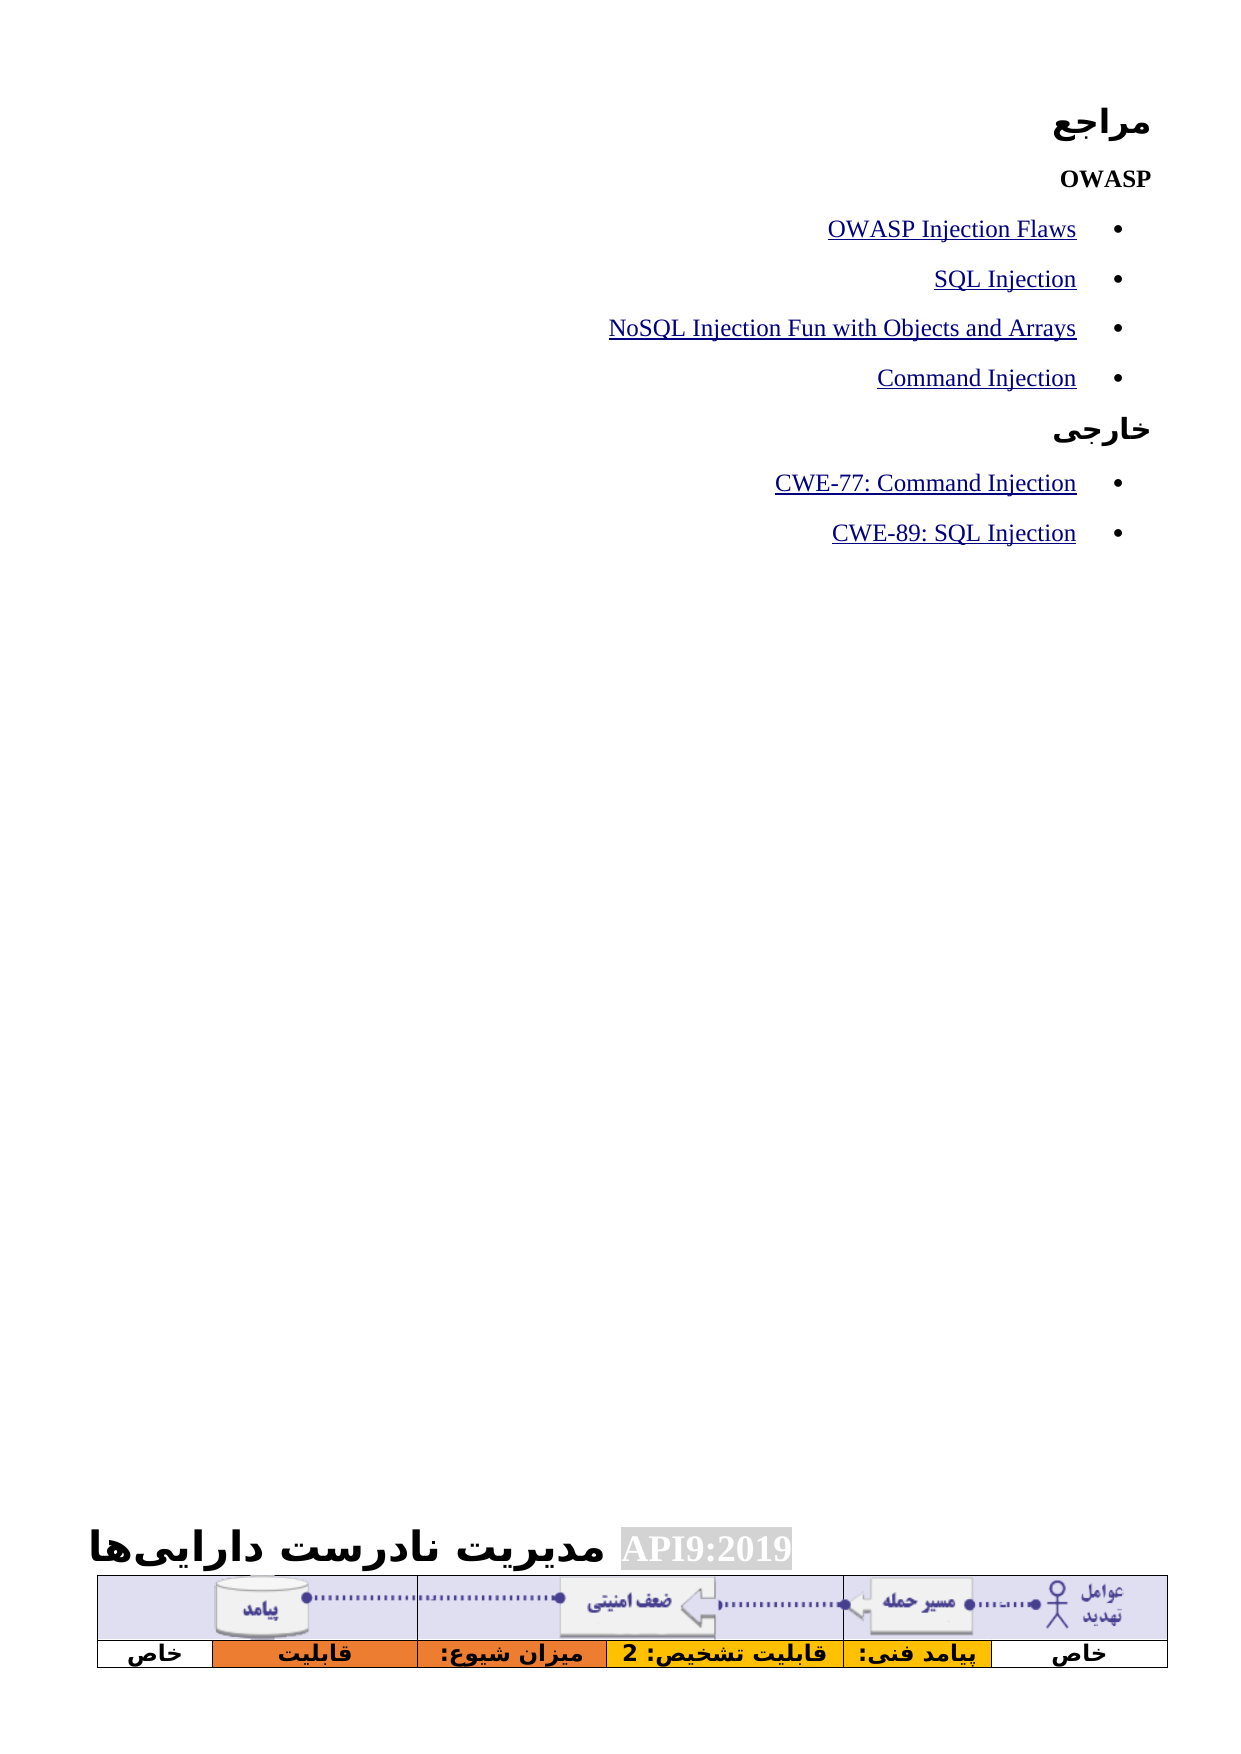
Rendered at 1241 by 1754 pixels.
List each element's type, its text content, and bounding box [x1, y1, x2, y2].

table_cell میزان شیوع: [418, 1641, 606, 1667]
text OWASP [89, 164, 1152, 193]
table_header [287, 1576, 417, 1639]
list CWE-77: Command Injection [89, 468, 1114, 497]
table_header [684, 1576, 843, 1639]
list SQL Injection [89, 264, 1114, 292]
table_header [418, 1576, 559, 1639]
table_header [98, 1576, 237, 1639]
text مراجع [89, 103, 1152, 142]
list CWE-89: SQL Injection [89, 518, 1114, 547]
table_header [844, 1576, 1167, 1639]
list NoSQL Injection Fun with Objects and Arrays [89, 313, 1114, 342]
table_cell خاص API [98, 1641, 212, 1667]
table_header [844, 1576, 871, 1600]
table_cell پیامد فنی: [844, 1641, 991, 1667]
list OWASP Injection Flaws [89, 214, 1114, 243]
table_cell خاص [992, 1641, 1167, 1667]
table_cell قابلیت [213, 1641, 417, 1667]
subtitle API9:2019 مدیریت نادرست دارایی‌ها [89, 1523, 1152, 1572]
list Command Injection [89, 363, 1114, 392]
text خارجی [89, 413, 1152, 447]
table_cell قابلیت تشخیص: 2 [607, 1641, 843, 1667]
